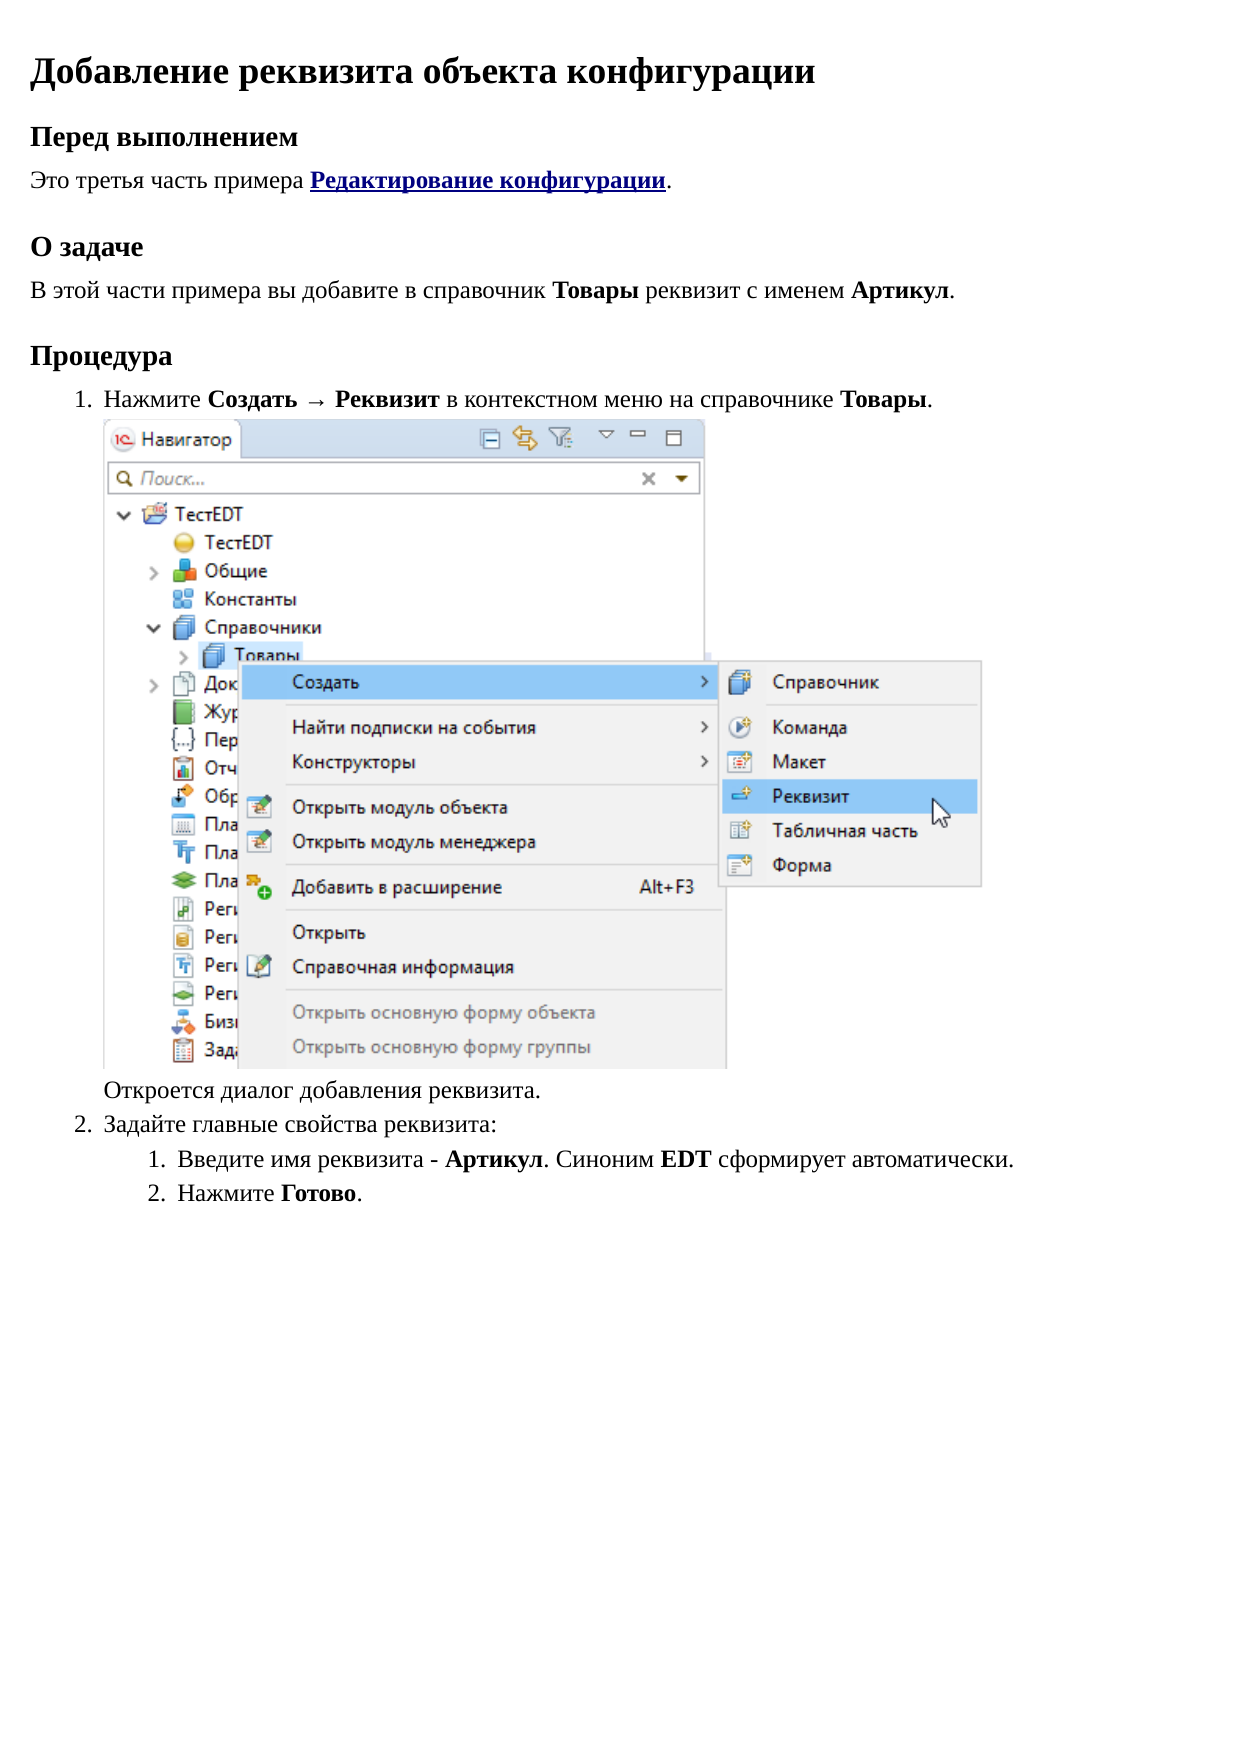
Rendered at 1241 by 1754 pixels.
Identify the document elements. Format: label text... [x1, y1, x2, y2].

subtitle О задаче [30, 229, 1211, 262]
list Откроется диалог добавления реквизита. [74, 1075, 1211, 1103]
text В этой части примера вы добавите в справочник Товары реквизит с именем Артикул. [30, 275, 1211, 304]
list Введите имя реквизита - Артикул. Синоним EDT сформирует автоматически. [147, 1144, 1211, 1172]
list Задайте главные свойства реквизита: [74, 1109, 1211, 1138]
text Это третья часть примера Редактирование конфигурации. [30, 165, 1211, 194]
subtitle Перед выполнением [30, 119, 1211, 153]
list Нажмите Создать → Реквизит в контекстном меню на справочнике Товары. [74, 384, 1211, 413]
picture [103, 419, 987, 1069]
subtitle Процедура [30, 338, 1211, 372]
subtitle Добавление реквизита объекта конфигурации [30, 49, 1211, 92]
list Нажмите Готово. [147, 1178, 1211, 1207]
